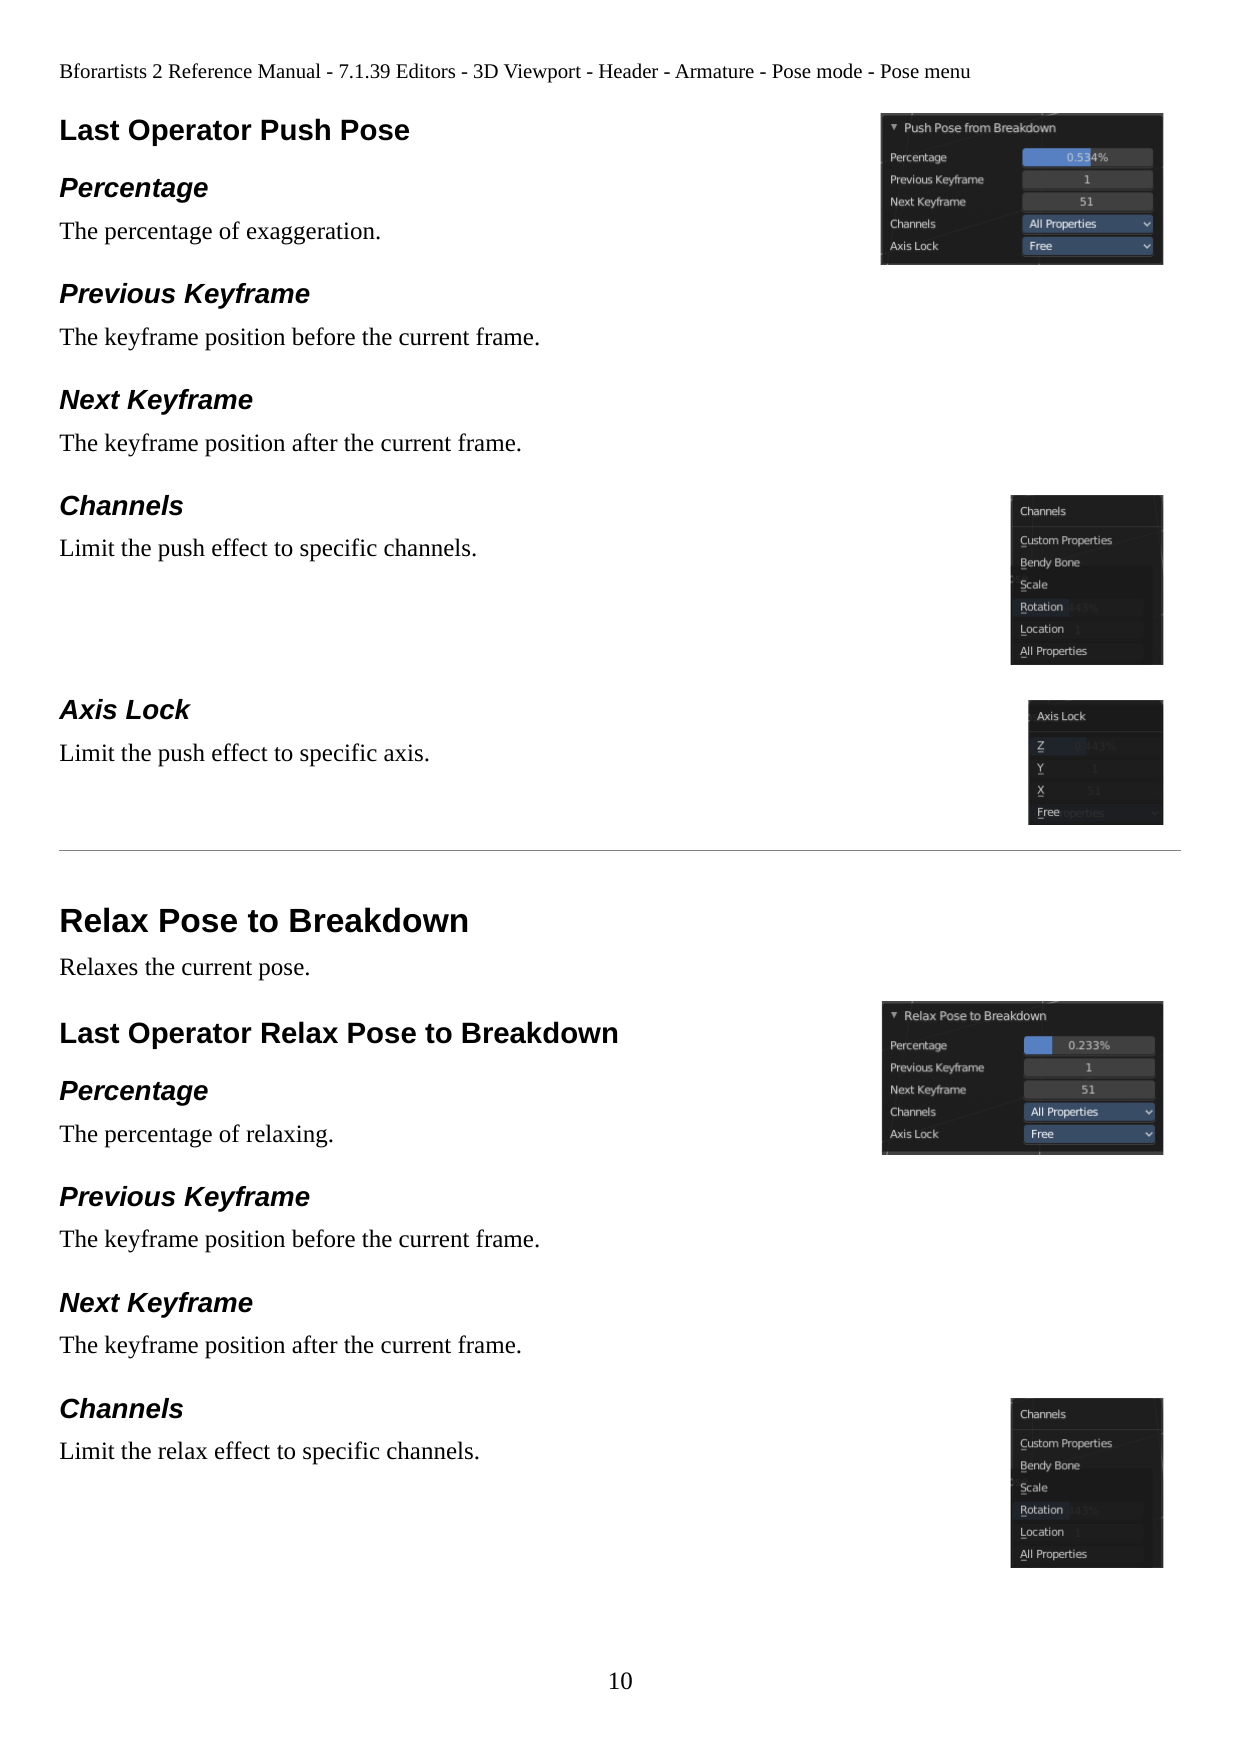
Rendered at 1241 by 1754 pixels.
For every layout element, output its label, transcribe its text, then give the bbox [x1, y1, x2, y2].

subtitle Percentage [59, 1074, 881, 1106]
subtitle Previous Keyframe [59, 277, 1181, 309]
text Limit the push effect to specific channels. [59, 533, 1010, 562]
subtitle Relax Pose to Breakdown [59, 901, 1181, 939]
text The keyframe position after the current frame. [59, 428, 1181, 456]
text Relaxes the current pose. [59, 952, 1181, 981]
subtitle Next Keyframe [59, 383, 1181, 415]
subtitle Last Operator Push Pose [59, 113, 880, 146]
picture [881, 1001, 1164, 1155]
text The percentage of exaggeration. [59, 216, 880, 244]
subtitle Channels [59, 489, 1181, 521]
subtitle Previous Keyframe [59, 1180, 1181, 1212]
subtitle Last Operator Relax Pose to Breakdown [59, 1016, 881, 1049]
picture [880, 113, 1164, 265]
picture [1028, 700, 1164, 825]
subtitle [1164, 113, 1181, 146]
subtitle Channels [59, 1392, 1181, 1424]
text The keyframe position before the current frame. [59, 322, 1181, 350]
subtitle Axis Lock [59, 693, 1181, 725]
text The keyframe position before the current frame. [59, 1224, 1181, 1253]
text The keyframe position after the current frame. [59, 1331, 1181, 1359]
subtitle [1164, 171, 1181, 203]
text Limit the relax effect to specific channels. [59, 1436, 1010, 1465]
text The percentage of relaxing. [59, 1119, 881, 1147]
text Limit the push effect to specific axis. [59, 738, 1028, 766]
subtitle Percentage [59, 171, 880, 203]
subtitle [1164, 1074, 1181, 1106]
picture [1010, 495, 1164, 665]
picture [1010, 1398, 1164, 1568]
subtitle Next Keyframe [59, 1286, 1181, 1318]
